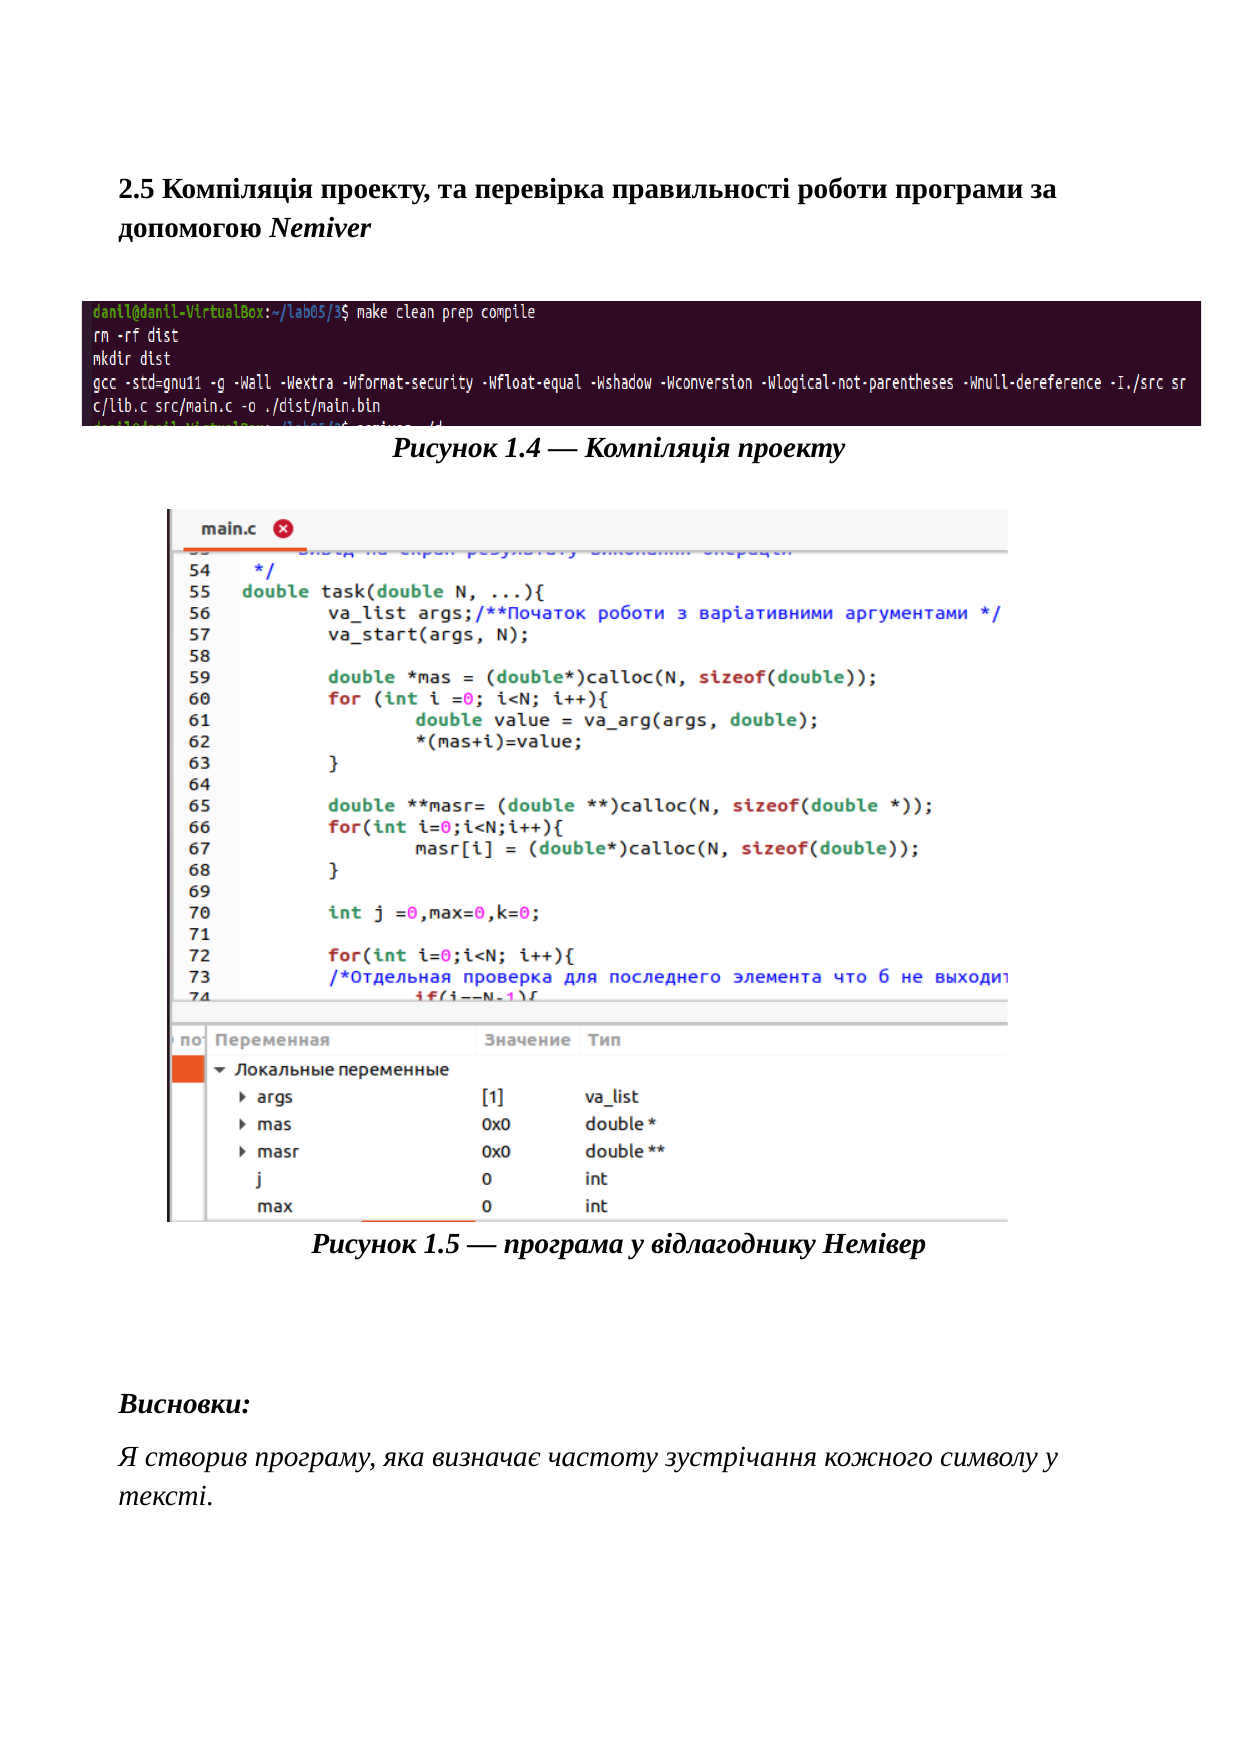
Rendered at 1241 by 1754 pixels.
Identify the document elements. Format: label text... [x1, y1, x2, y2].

picture [81, 301, 1202, 426]
text Рисунок 1.4 — Компіляція проекту [118, 426, 1122, 464]
text Рисунок 1.5 — програма у відлагоднику Немівер [118, 483, 1122, 1260]
text Я створив програму, яка визначає частоту зустрічання кожного символу у тексті. [118, 1439, 1122, 1511]
text 2.5 Компіляція проекту, та перевірка правильності роботи програми за допомогою Nemiver [118, 171, 1122, 243]
text Висновки: [118, 1386, 1122, 1419]
picture [167, 509, 502, 1222]
